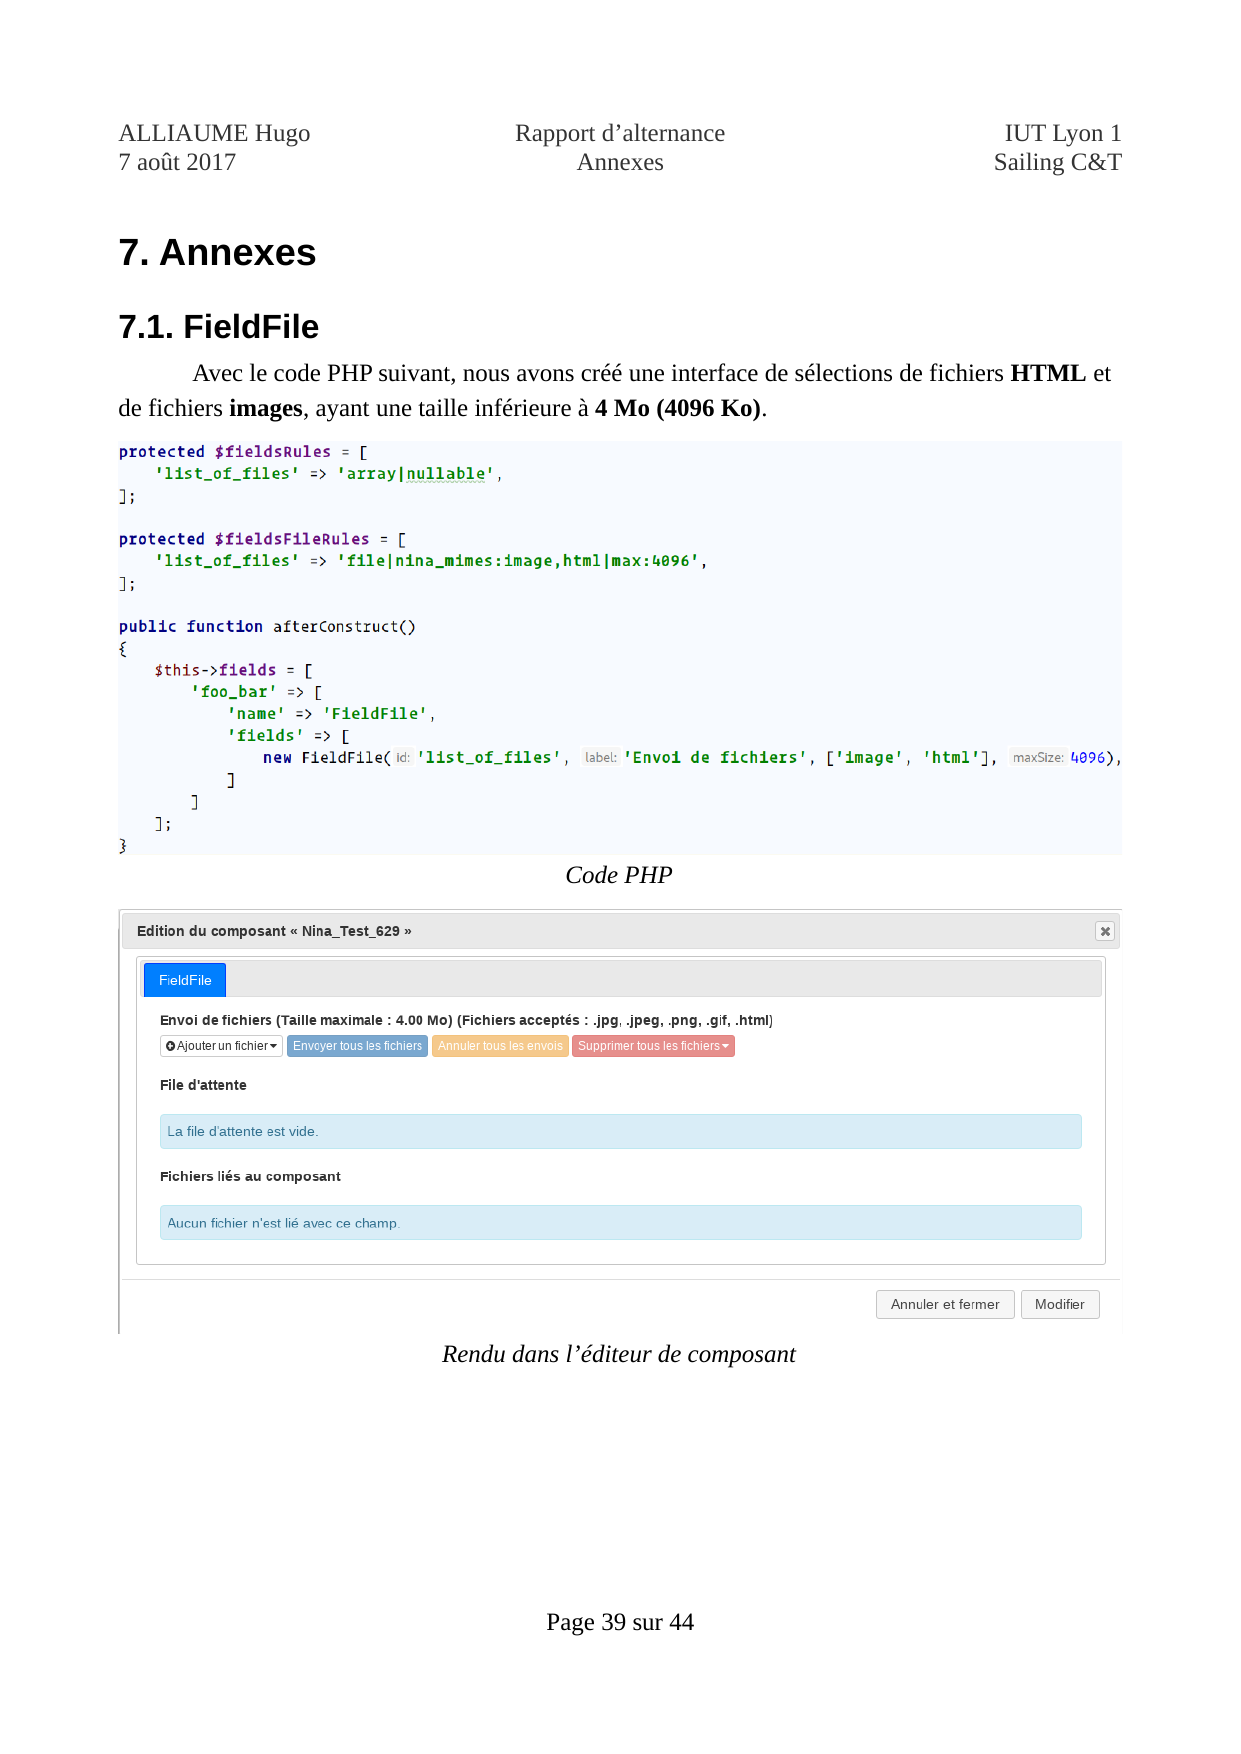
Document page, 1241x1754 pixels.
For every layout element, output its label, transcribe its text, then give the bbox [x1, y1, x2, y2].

text Code PHP [118, 855, 1122, 889]
text Rendu dans l’éditeur de composant [118, 1334, 1122, 1368]
subtitle 7. Annexes [118, 230, 1122, 274]
picture [118, 441, 1123, 855]
text Avec le code PHP suivant, nous avons créé une interface de sélections de fichiers HTML et de fichiers images, ayant une taille inférieure à 4 Mo (4096 Ko). [118, 358, 1122, 421]
picture [118, 909, 1123, 1334]
subtitle 7.1. FieldFile [118, 307, 1122, 346]
